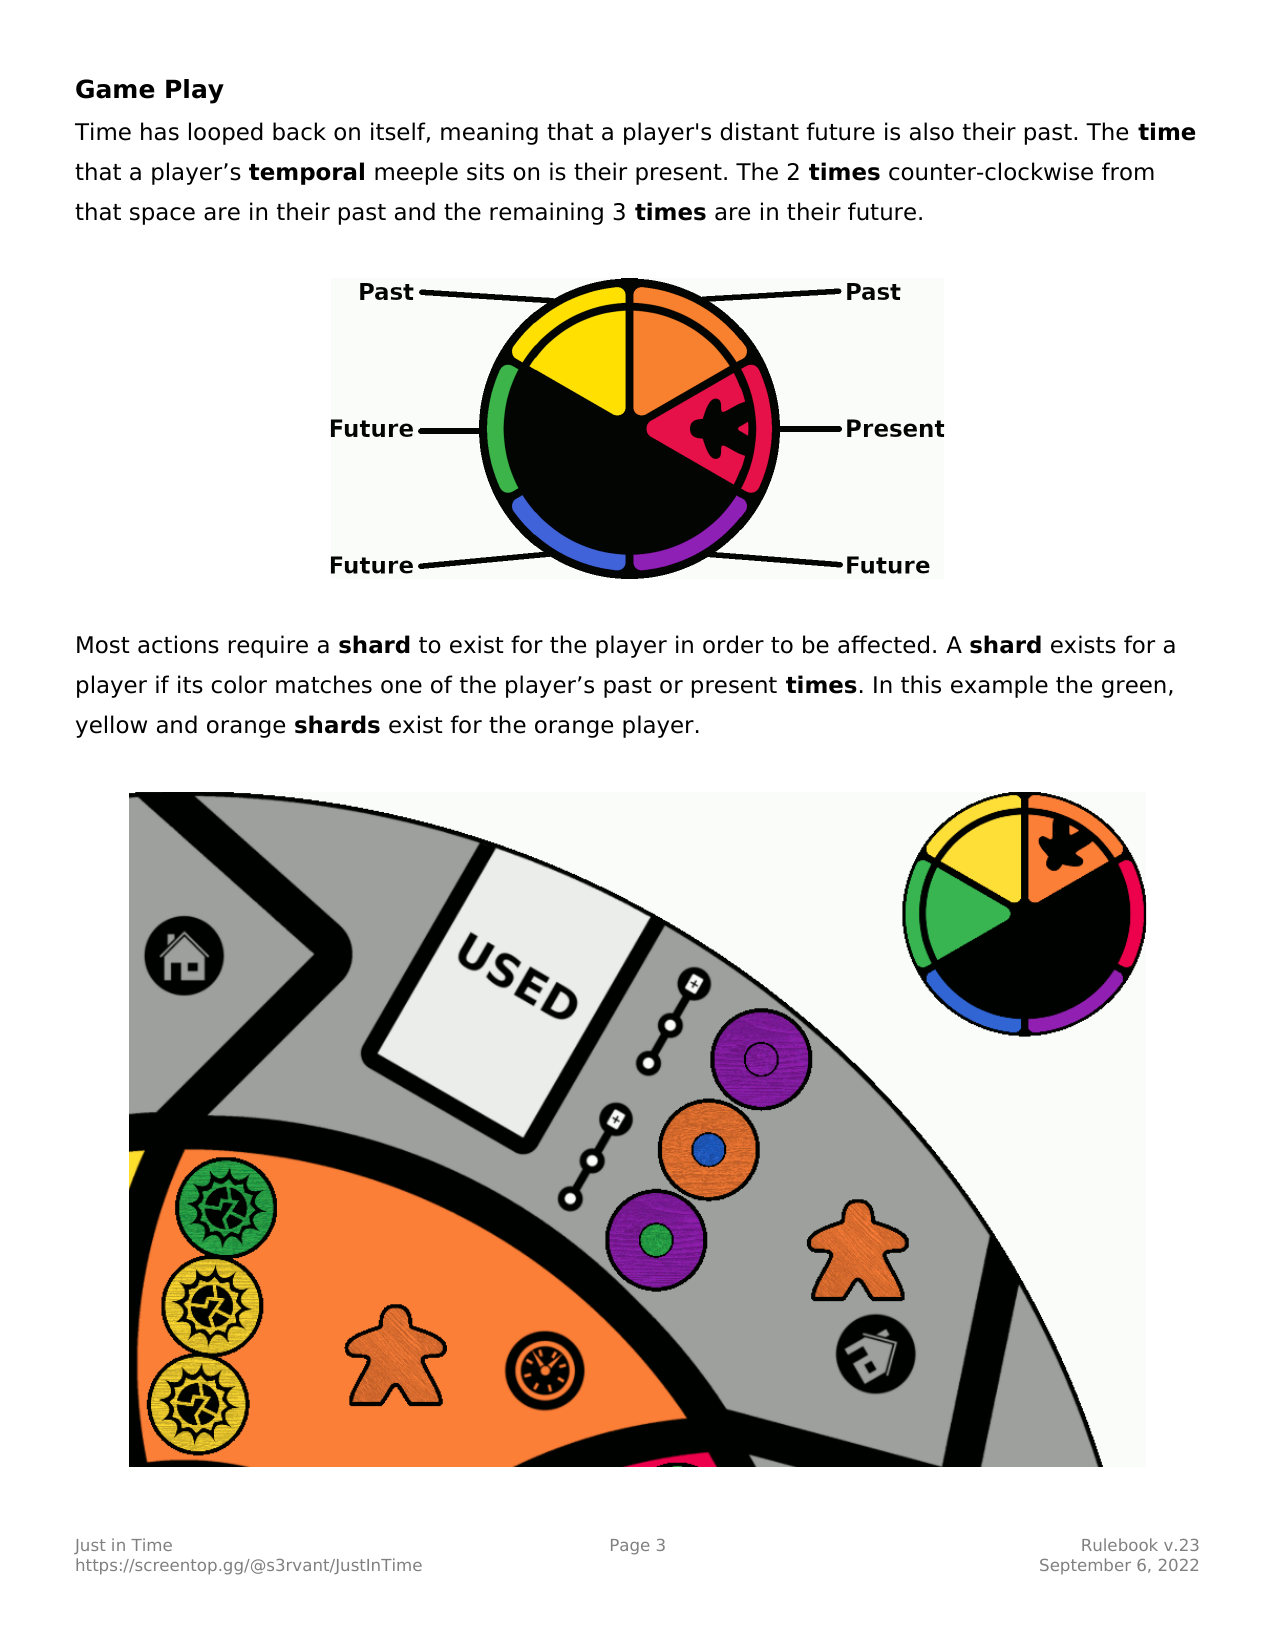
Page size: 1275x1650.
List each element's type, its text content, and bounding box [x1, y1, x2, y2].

picture [330, 278, 945, 579]
text Most actions require a shard to exist for the player in order to be affected. A shard exists for a player if its color matches one of the player’s past or present times. In this example the green, yellow and orange shards exist for the orange player. [75, 632, 1200, 739]
picture [129, 792, 1147, 1467]
text Game Play [75, 75, 1200, 104]
text Time has looped back on itself, meaning that a player's distant future is also their past. The time that a player’s temporal meeple sits on is their present. The 2 times counter-clockwise from that space are in their past and the remaining 3 times are in their future. [75, 119, 1200, 225]
